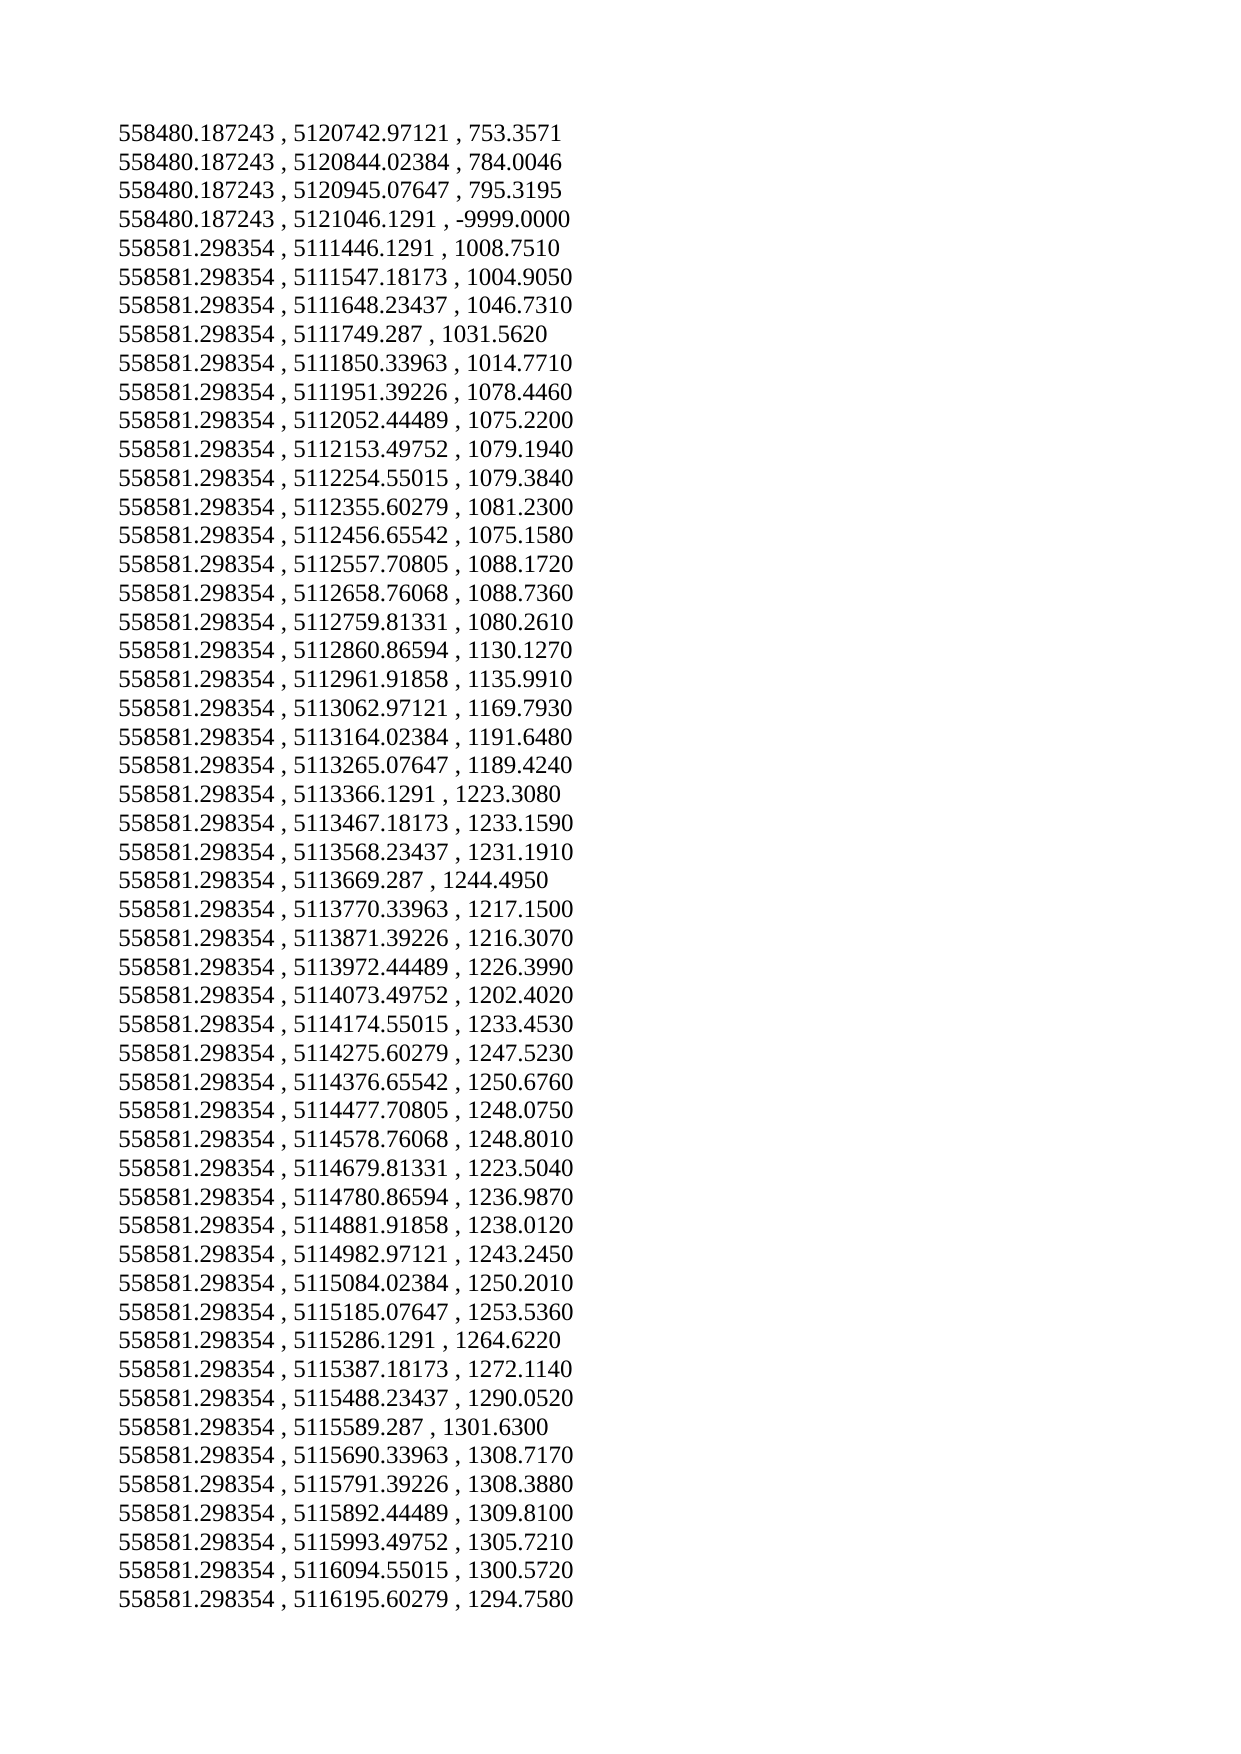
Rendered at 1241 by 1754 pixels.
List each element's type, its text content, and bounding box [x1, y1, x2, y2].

text 558581.298354 , 5112254.55015 , 1079.3840 [118, 463, 1122, 492]
text 558581.298354 , 5115892.44489 , 1309.8100 [118, 1498, 1122, 1527]
text 558581.298354 , 5115488.23437 , 1290.0520 [118, 1383, 1122, 1412]
text 558581.298354 , 5115589.287 , 1301.6300 [118, 1412, 1122, 1441]
text 558581.298354 , 5114174.55015 , 1233.4530 [118, 1009, 1122, 1038]
text 558581.298354 , 5115791.39226 , 1308.3880 [118, 1469, 1122, 1498]
text 558581.298354 , 5113366.1291 , 1223.3080 [118, 779, 1122, 808]
text 558581.298354 , 5112153.49752 , 1079.1940 [118, 434, 1122, 463]
text 558581.298354 , 5114578.76068 , 1248.8010 [118, 1124, 1122, 1153]
text 558581.298354 , 5115690.33963 , 1308.7170 [118, 1441, 1122, 1469]
text 558581.298354 , 5112860.86594 , 1130.1270 [118, 636, 1122, 664]
text 558581.298354 , 5114275.60279 , 1247.5230 [118, 1038, 1122, 1067]
text 558581.298354 , 5114881.91858 , 1238.0120 [118, 1211, 1122, 1239]
text 558581.298354 , 5112557.70805 , 1088.1720 [118, 549, 1122, 578]
text 558581.298354 , 5114376.65542 , 1250.6760 [118, 1067, 1122, 1096]
text 558581.298354 , 5116094.55015 , 1300.5720 [118, 1556, 1122, 1584]
text 558581.298354 , 5111749.287 , 1031.5620 [118, 319, 1122, 348]
text 558581.298354 , 5115185.07647 , 1253.5360 [118, 1297, 1122, 1326]
text 558480.187243 , 5120945.07647 , 795.3195 [118, 176, 1122, 204]
text 558581.298354 , 5114679.81331 , 1223.5040 [118, 1153, 1122, 1182]
text 558581.298354 , 5115387.18173 , 1272.1140 [118, 1354, 1122, 1383]
text 558581.298354 , 5113871.39226 , 1216.3070 [118, 923, 1122, 952]
text 558581.298354 , 5112355.60279 , 1081.2300 [118, 492, 1122, 521]
text 558581.298354 , 5113568.23437 , 1231.1910 [118, 837, 1122, 866]
text 558581.298354 , 5111648.23437 , 1046.7310 [118, 291, 1122, 319]
text 558581.298354 , 5111850.33963 , 1014.7710 [118, 348, 1122, 377]
text 558581.298354 , 5112052.44489 , 1075.2200 [118, 406, 1122, 434]
text 558581.298354 , 5114477.70805 , 1248.0750 [118, 1096, 1122, 1124]
text 558480.187243 , 5120844.02384 , 784.0046 [118, 147, 1122, 176]
text 558581.298354 , 5114982.97121 , 1243.2450 [118, 1239, 1122, 1268]
text 558581.298354 , 5113164.02384 , 1191.6480 [118, 722, 1122, 751]
text 558581.298354 , 5113467.18173 , 1233.1590 [118, 808, 1122, 837]
text 558581.298354 , 5112658.76068 , 1088.7360 [118, 578, 1122, 607]
text 558480.187243 , 5121046.1291 , -9999.0000 [118, 204, 1122, 233]
text 558581.298354 , 5116195.60279 , 1294.7580 [118, 1584, 1122, 1613]
text 558581.298354 , 5112961.91858 , 1135.9910 [118, 664, 1122, 693]
text 558581.298354 , 5112759.81331 , 1080.2610 [118, 607, 1122, 636]
text 558581.298354 , 5113669.287 , 1244.4950 [118, 866, 1122, 894]
text 558581.298354 , 5115993.49752 , 1305.7210 [118, 1527, 1122, 1556]
text 558581.298354 , 5114780.86594 , 1236.9870 [118, 1182, 1122, 1211]
text 558581.298354 , 5113062.97121 , 1169.7930 [118, 693, 1122, 722]
text 558581.298354 , 5112456.65542 , 1075.1580 [118, 521, 1122, 549]
text 558581.298354 , 5114073.49752 , 1202.4020 [118, 981, 1122, 1009]
text 558581.298354 , 5115084.02384 , 1250.2010 [118, 1268, 1122, 1297]
text 558581.298354 , 5111951.39226 , 1078.4460 [118, 377, 1122, 406]
text 558581.298354 , 5111547.18173 , 1004.9050 [118, 262, 1122, 291]
text 558581.298354 , 5113265.07647 , 1189.4240 [118, 751, 1122, 779]
text 558581.298354 , 5113770.33963 , 1217.1500 [118, 894, 1122, 923]
text 558581.298354 , 5113972.44489 , 1226.3990 [118, 952, 1122, 981]
text 558581.298354 , 5115286.1291 , 1264.6220 [118, 1326, 1122, 1354]
text 558581.298354 , 5111446.1291 , 1008.7510 [118, 233, 1122, 262]
text 558480.187243 , 5120742.97121 , 753.3571 [118, 118, 1122, 147]
